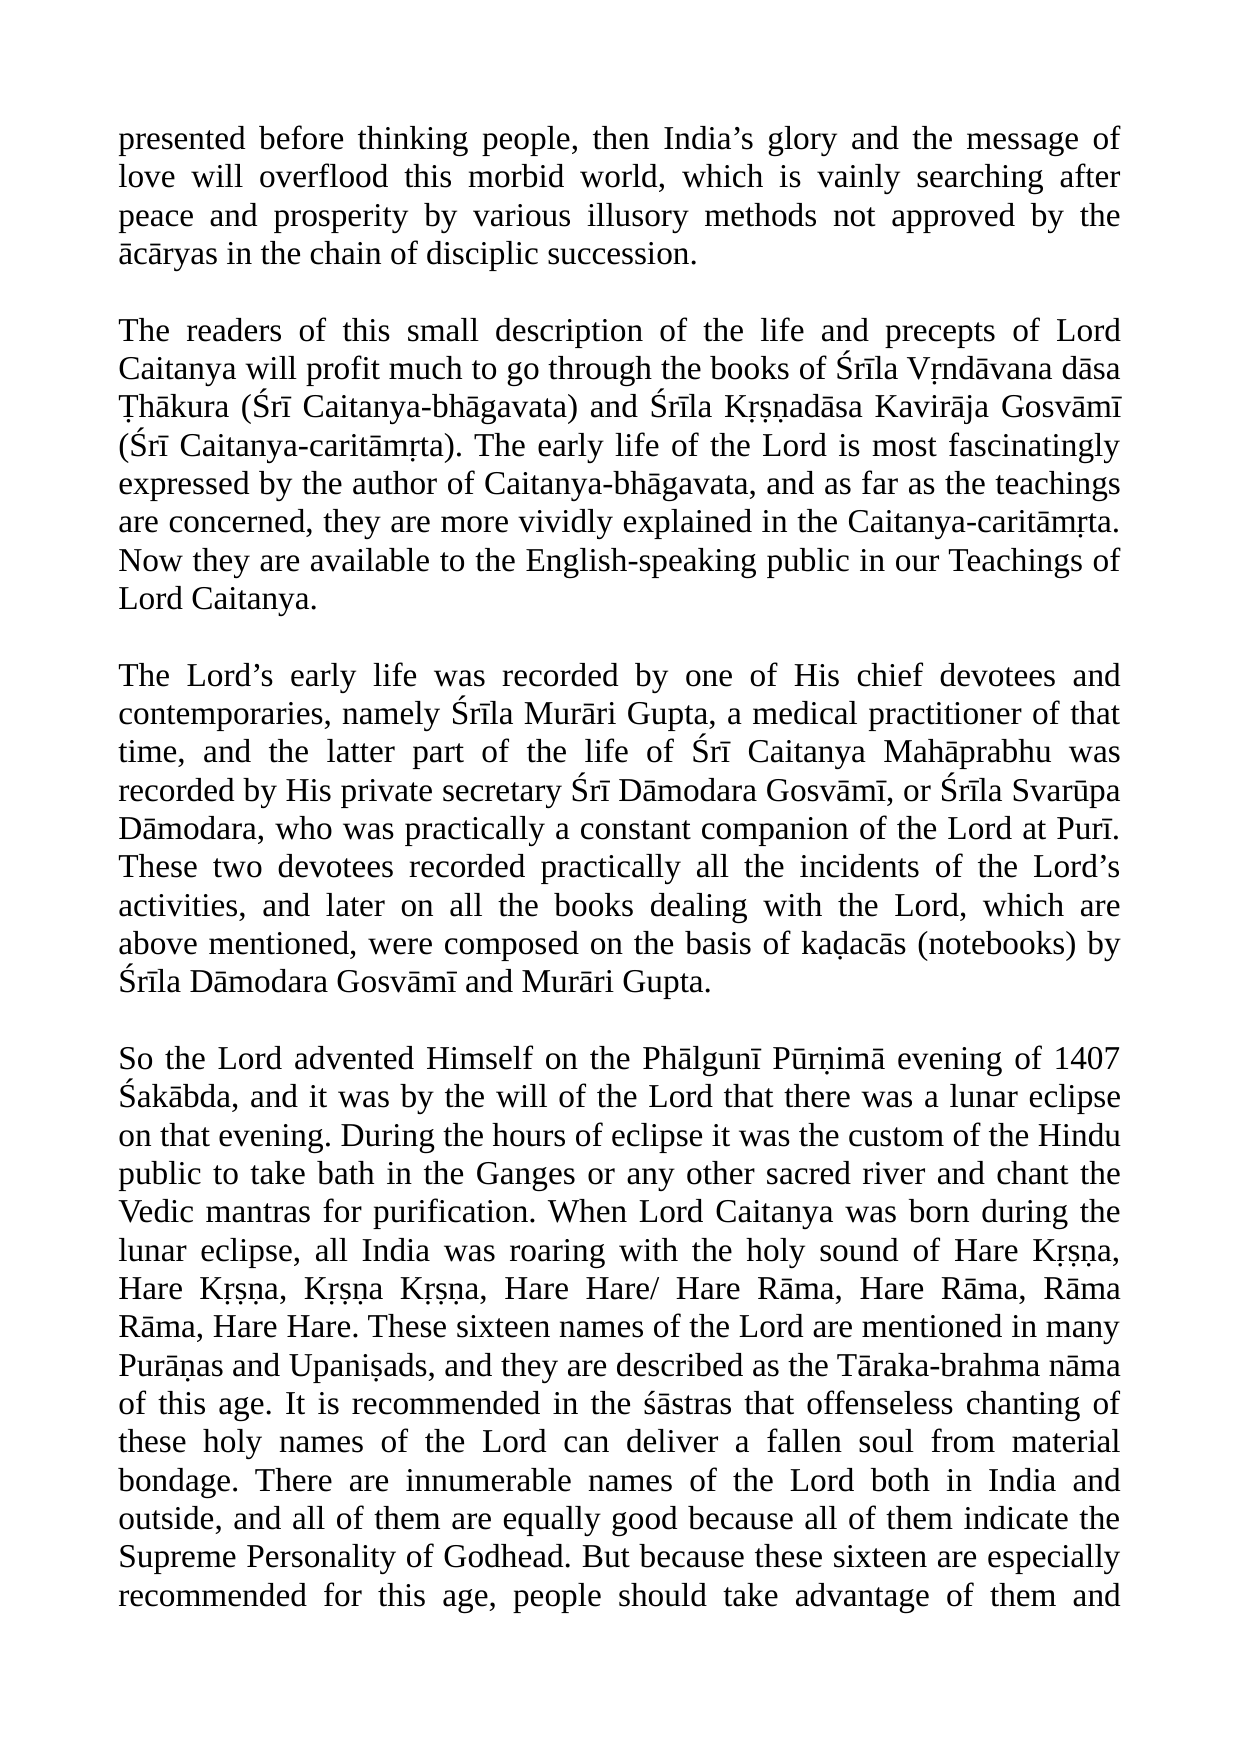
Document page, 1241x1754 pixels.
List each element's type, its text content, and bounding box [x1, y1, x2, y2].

text So the Lord advented Himself on the Phālgunī Pūrṇimā evening of 1407 Śakābda, and it was by the will of the Lord that there was a lunar eclipse on that evening. During the hours of eclipse it was the custom of the Hindu public to take bath in the Ganges or any other sacred river and chant the Vedic mantras for purification. When Lord Caitanya was born during the lunar eclipse, all India was roaring with the holy sound of Hare Kṛṣṇa, Hare Kṛṣṇa, Kṛṣṇa Kṛṣṇa, Hare Hare/ Hare Rāma, Hare Rāma, Rāma Rāma, Hare Hare. These sixteen names of the Lord are mentioned in many Purāṇas and Upaniṣads, and they are described as the Tāraka-brahma nāma of this age. It is recommended in the śāstras that offenseless chanting of these holy names of the Lord can deliver a fallen soul from material bondage. There are innumerable names of the Lord both in India and outside, and all of them are equally good because all of them indicate the Supreme Personality of Godhead. But because these sixteen are especially recommended for this age, people should take advantage of them and [118, 1038, 1122, 1613]
text presented before thinking people, then India’s glory and the message of love will overflood this morbid world, which is vainly searching after peace and prosperity by various illusory methods not approved by the ācāryas in the chain of disciplic succession. [118, 118, 1122, 271]
text The Lord’s early life was recorded by one of His chief devotees and contemporaries, namely Śrīla Murāri Gupta, a medical practitioner of that time, and the latter part of the life of Śrī Caitanya Mahāprabhu was recorded by His private secretary Śrī Dāmodara Gosvāmī, or Śrīla Svarūpa Dāmodara, who was practically a constant companion of the Lord at Purī. These two devotees recorded practically all the incidents of the Lord’s activities, and later on all the books dealing with the Lord, which are above mentioned, were composed on the basis of kaḍacās (notebooks) by Śrīla Dāmodara Gosvāmī and Murāri Gupta. [118, 655, 1122, 1000]
text The readers of this small description of the life and precepts of Lord Caitanya will profit much to go through the books of Śrīla Vṛndāvana dāsa Ṭhākura (Śrī Caitanya-bhāgavata) and Śrīla Kṛṣṇadāsa Kavirāja Gosvāmī (Śrī Caitanya-caritāmṛta). The early life of the Lord is most fascinatingly expressed by the author of Caitanya-bhāgavata, and as far as the teachings are concerned, they are more vividly explained in the Caitanya-caritāmṛta. Now they are available to the English-speaking public in our Teachings of Lord Caitanya. [118, 310, 1122, 616]
